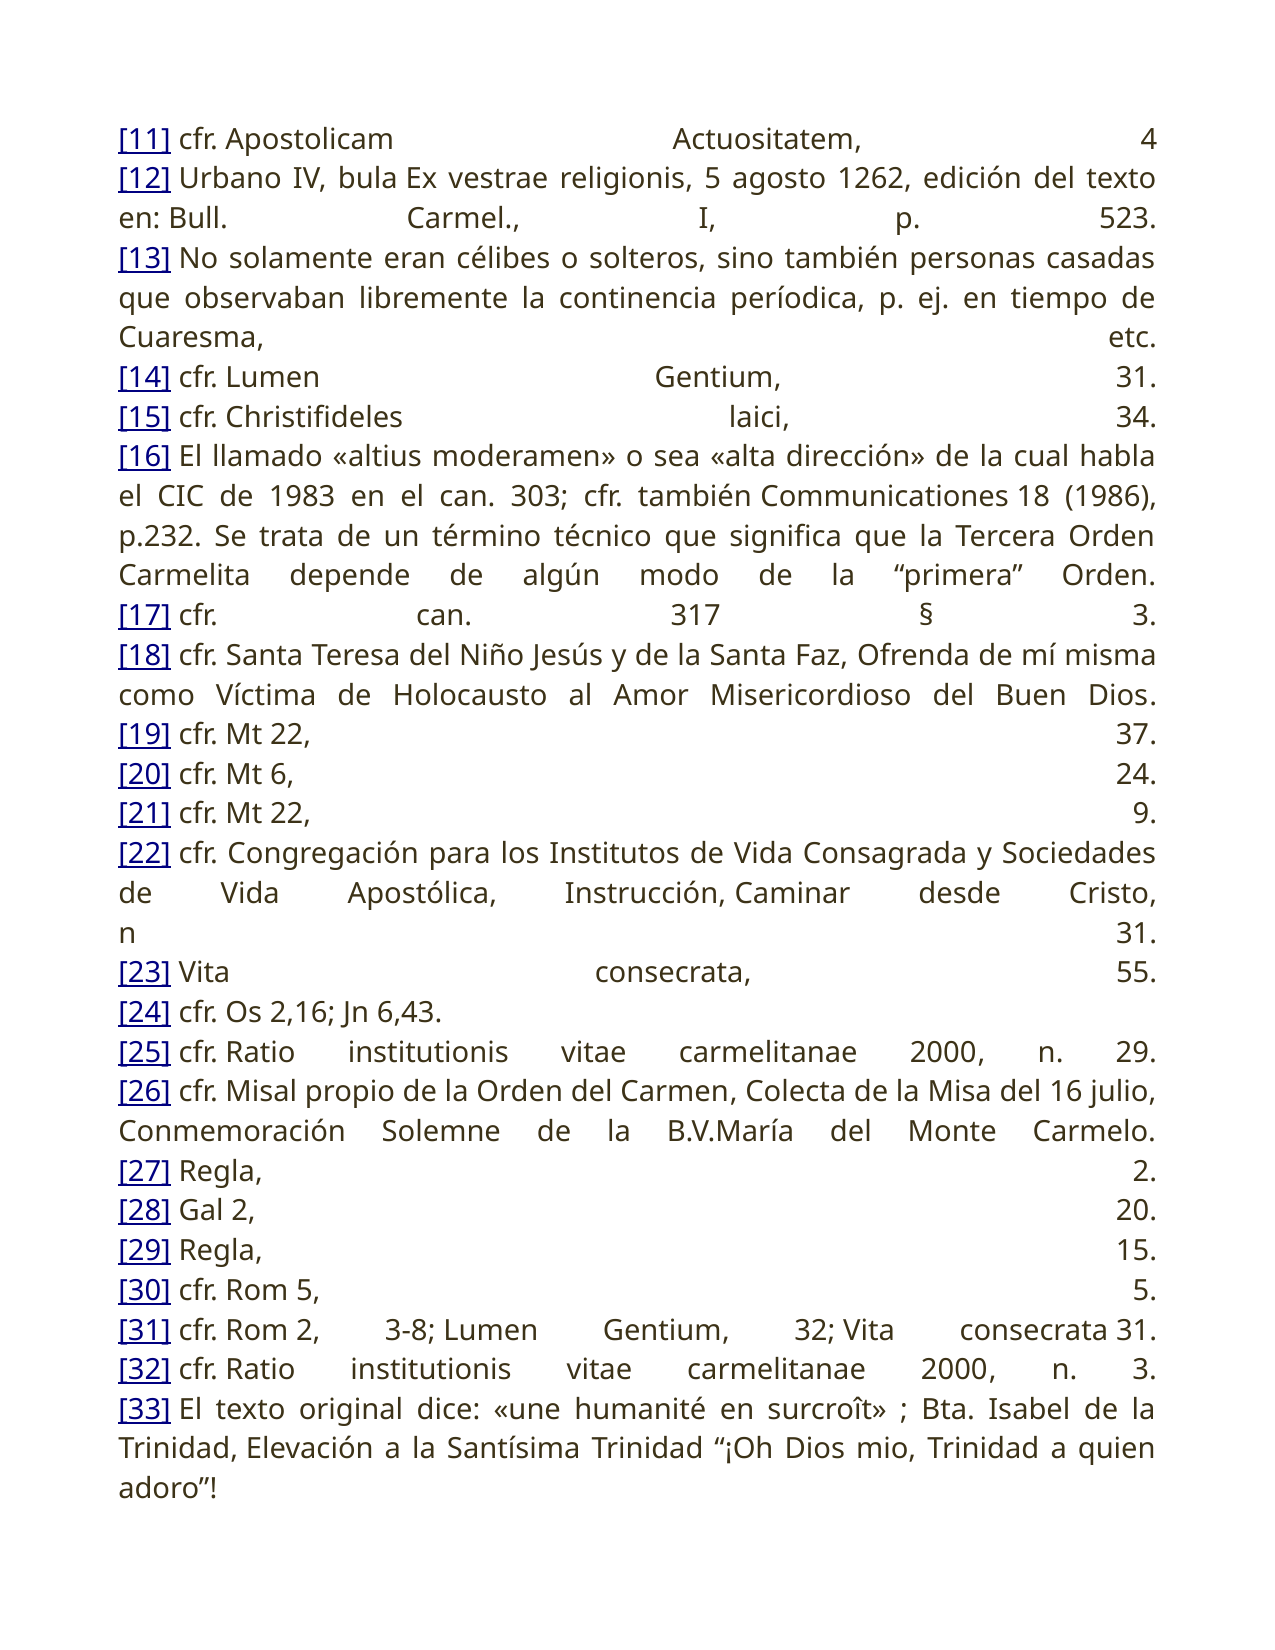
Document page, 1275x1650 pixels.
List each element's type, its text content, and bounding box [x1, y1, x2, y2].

text [11] cfr. Apostolicam Actuositatem, 4 [12] Urbano IV, bula Ex vestrae religionis, 5 agosto 1262, edición del texto en: Bull. Carmel., I, p. 523. [13] No solamente eran célibes o solteros, sino también personas casadas que observaban libremente la continencia períodica, p. ej. en tiempo de Cuaresma, etc. [14] cfr. Lumen Gentium, 31. [15] cfr. Christifideles laici, 34. [16] El llamado «altius moderamen» o sea «alta dirección» de la cual habla el CIC de 1983 en el can. 303; cfr. también Communicationes 18 (1986), p.232. Se trata de un término técnico que significa que la Tercera Orden Carmelita depende de algún modo de la “primera” Orden. [17] cfr. can. 317 § 3. [18] cfr. Santa Teresa del Niño Jesús y de la Santa Faz, Ofrenda de mí misma como Víctima de Holocausto al Amor Misericordioso del Buen Dios. [19] cfr. Mt 22, 37. [20] cfr. Mt 6, 24. [21] cfr. Mt 22, 9. [22] cfr. Congregación para los Institutos de Vida Consagrada y Sociedades de Vida Apostólica, Instrucción, Caminar desde Cristo, n 31. [23] Vita consecrata, 55. [24] cfr. Os 2,16; Jn 6,43. [25] cfr. Ratio institutionis vitae carmelitanae 2000, n. 29. [26] cfr. Misal propio de la Orden del Carmen, Colecta de la Misa del 16 julio, Conmemoración Solemne de la B.V.María del Monte Carmelo. [27] Regla, 2. [28] Gal 2, 20. [29] Regla, 15. [30] cfr. Rom 5, 5. [31] cfr. Rom 2, 3-8; Lumen Gentium, 32; Vita consecrata 31. [32] cfr. Ratio institutionis vitae carmelitanae 2000, n. 3. [33] El texto original dice: «une humanité en surcroît» ; Bta. Isabel de la Trinidad, Elevación a la Santísima Trinidad “¡Oh Dios mio, Trinidad a quien adoro”! [118, 118, 1157, 1507]
